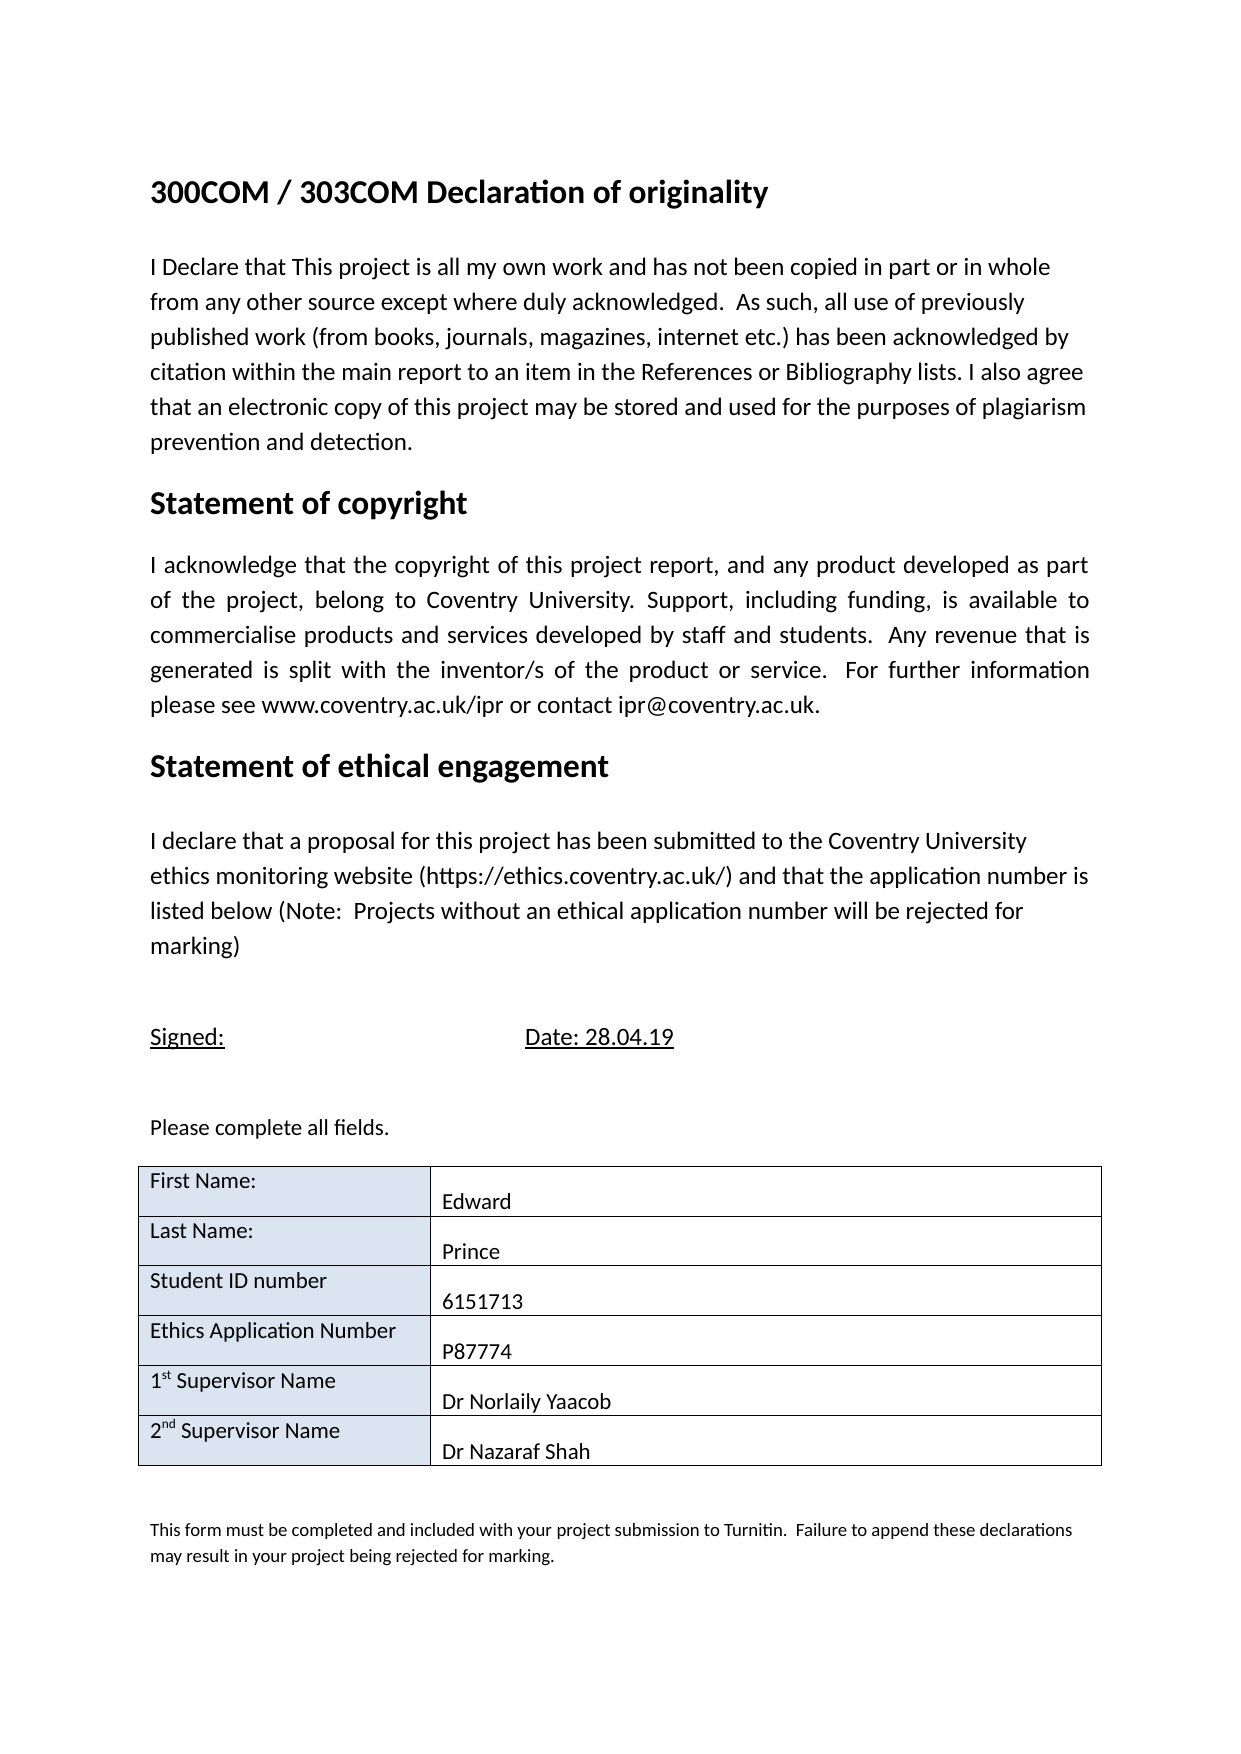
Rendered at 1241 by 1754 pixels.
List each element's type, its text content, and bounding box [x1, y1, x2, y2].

table_cell 1st Supervisor Name [139, 1366, 430, 1415]
table_header Edward [431, 1167, 1101, 1216]
text Statement of copyright [150, 482, 1090, 523]
text Statement of ethical engagement I declare that a proposal for this project has been submitted to the Coventry University ethics monitoring website (https://ethics.coventry.ac.uk/) and that the application number is listed below (Note: Projects without an ethical application number will be rejected for marking) [150, 745, 1090, 961]
table_cell Ethics Application Number [139, 1316, 430, 1365]
text Please complete all fields. [150, 1077, 1090, 1141]
table_cell 2nd Supervisor Name [139, 1416, 430, 1465]
table_header First Name: [139, 1167, 430, 1216]
table_cell Last Name: [139, 1217, 430, 1265]
text Signed: Date: 28.04.19 [150, 986, 1090, 1052]
table_cell P87774 [431, 1316, 1101, 1365]
table_cell 6151713 [431, 1266, 1101, 1315]
table_cell Prince [431, 1217, 1101, 1265]
text I acknowledge that the copyright of this project report, and any product developed as part of the project, belong to Coventry University. Support, including funding, is available to commercialise products and services developed by staff and students. Any revenue that is generated is split with the inventor/s of the product or service. For further information please see www.coventry.ac.uk/ipr or contact ipr@coventry.ac.uk. [150, 549, 1090, 720]
table_cell Dr Norlaily Yaacob [431, 1366, 1101, 1415]
table_cell Student ID number [139, 1266, 430, 1315]
table_cell Dr Nazaraf Shah [431, 1416, 1101, 1465]
text 300COM / 303COM Declaration of originality I Declare that This project is all my own work and has not been copied in part or in whole from any other source except where duly acknowledged. As such, all use of previously published work (from books, journals, magazines, internet etc.) has been acknowledged by citation within the main report to an item in the References or Bibliography lists. I also agree that an electronic copy of this project may be stored and used for the purposes of plagiarism prevention and detection. [150, 171, 1090, 457]
text This form must be completed and included with your project submission to Turnitin. Failure to append these declarations may result in your project being rejected for marking. [150, 1487, 1090, 1568]
